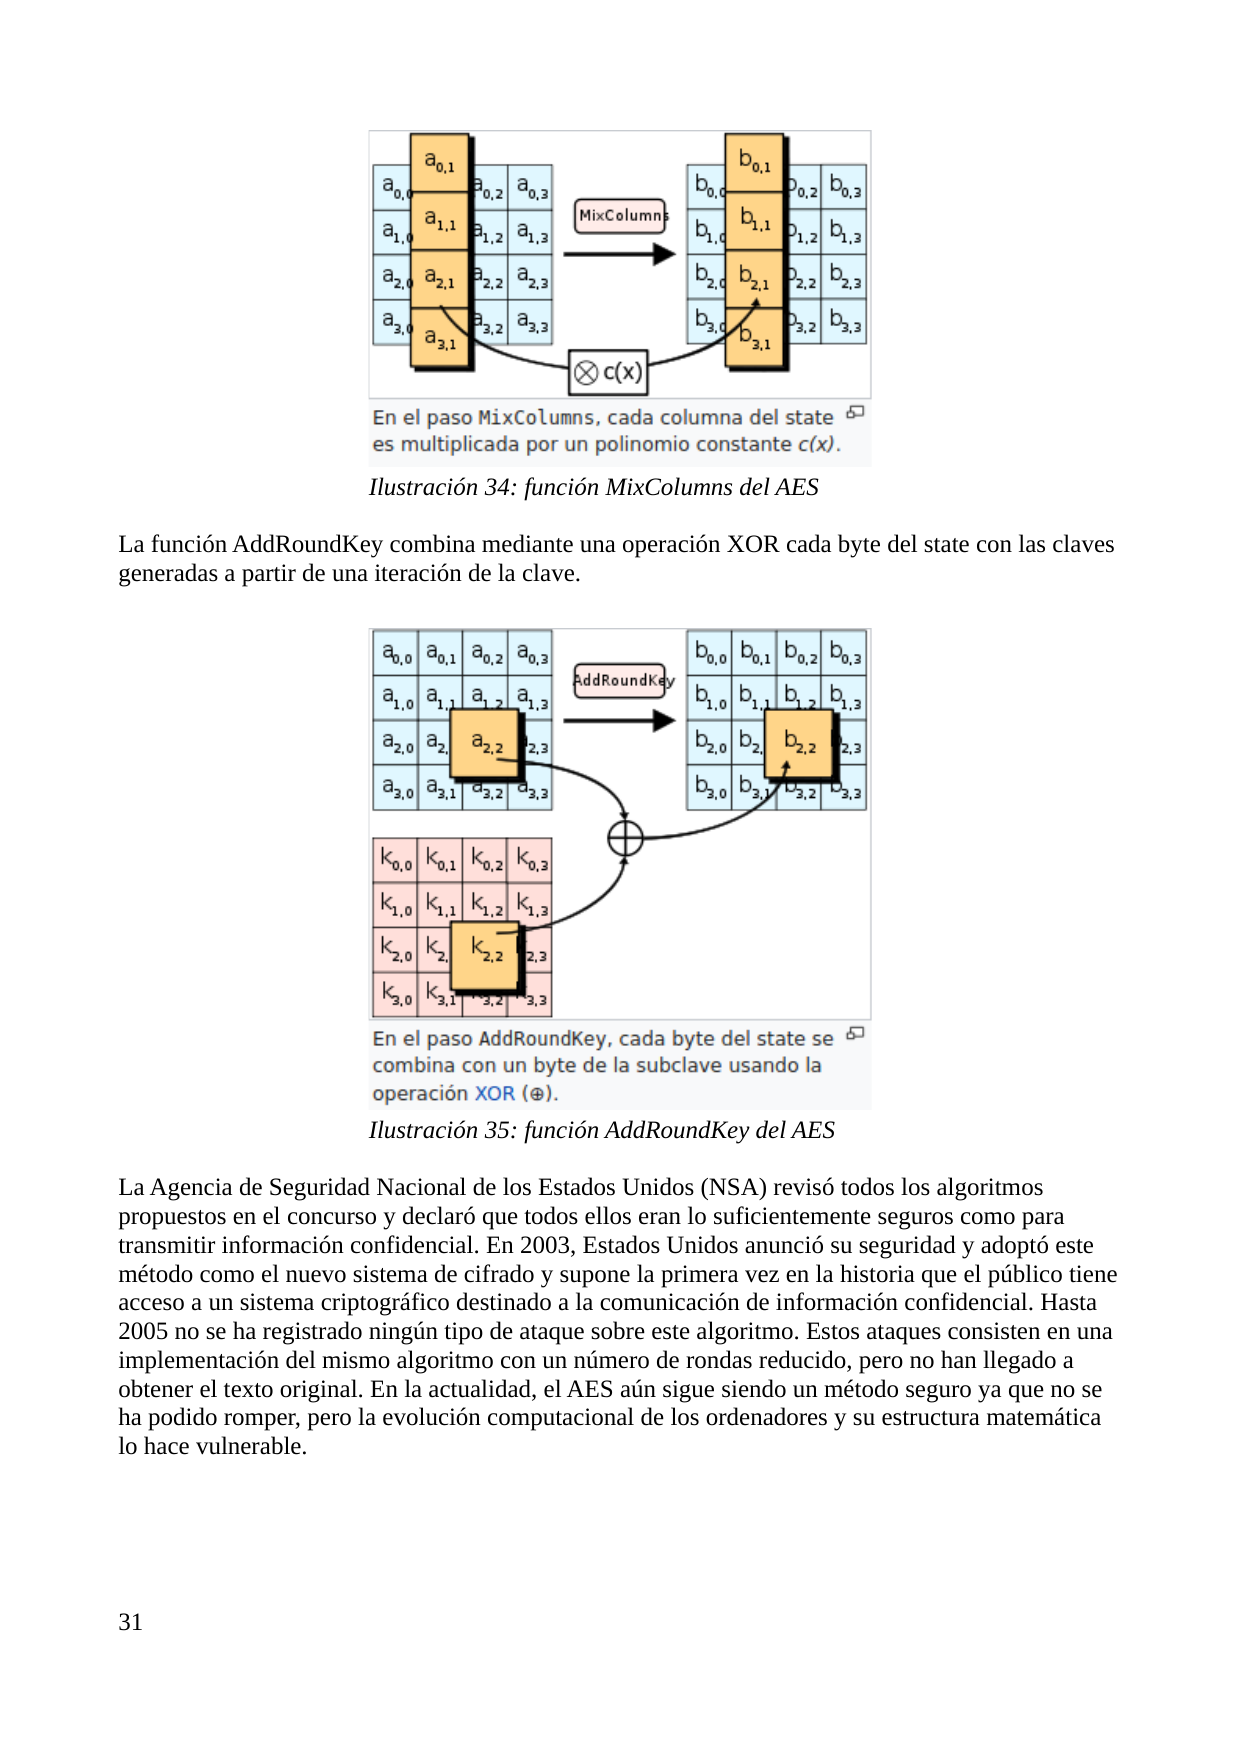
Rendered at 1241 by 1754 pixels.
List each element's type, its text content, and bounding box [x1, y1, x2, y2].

picture [368, 628, 872, 1110]
text Ilustración 35: función AddRoundKey del AES [368, 1110, 872, 1144]
text La función AddRoundKey combina mediante una operación XOR cada byte del state con las claves generadas a partir de una iteración de la clave. [118, 529, 1122, 587]
text Ilustración 34: función MixColumns del AES [368, 467, 872, 501]
picture [368, 130, 872, 467]
text La Agencia de Seguridad Nacional de los Estados Unidos (NSA) revisó todos los algoritmos propuestos en el concurso y declaró que todos ellos eran lo suficientemente seguros como para transmitir información confidencial. En 2003, Estados Unidos anunció su seguridad y adoptó este método como el nuevo sistema de cifrado y supone la primera vez en la historia que el público tiene acceso a un sistema criptográfico destinado a la comunicación de información confidencial. Hasta 2005 no se ha registrado ningún tipo de ataque sobre este algoritmo. Estos ataques consisten en una implementación del mismo algoritmo con un número de rondas reducido, pero no han llegado a obtener el texto original. En la actualidad, el AES aún sigue siendo un método seguro ya que no se ha podido romper, pero la evolución computacional de los ordenadores y su estructura matemática lo hace vulnerable. [118, 1172, 1122, 1460]
